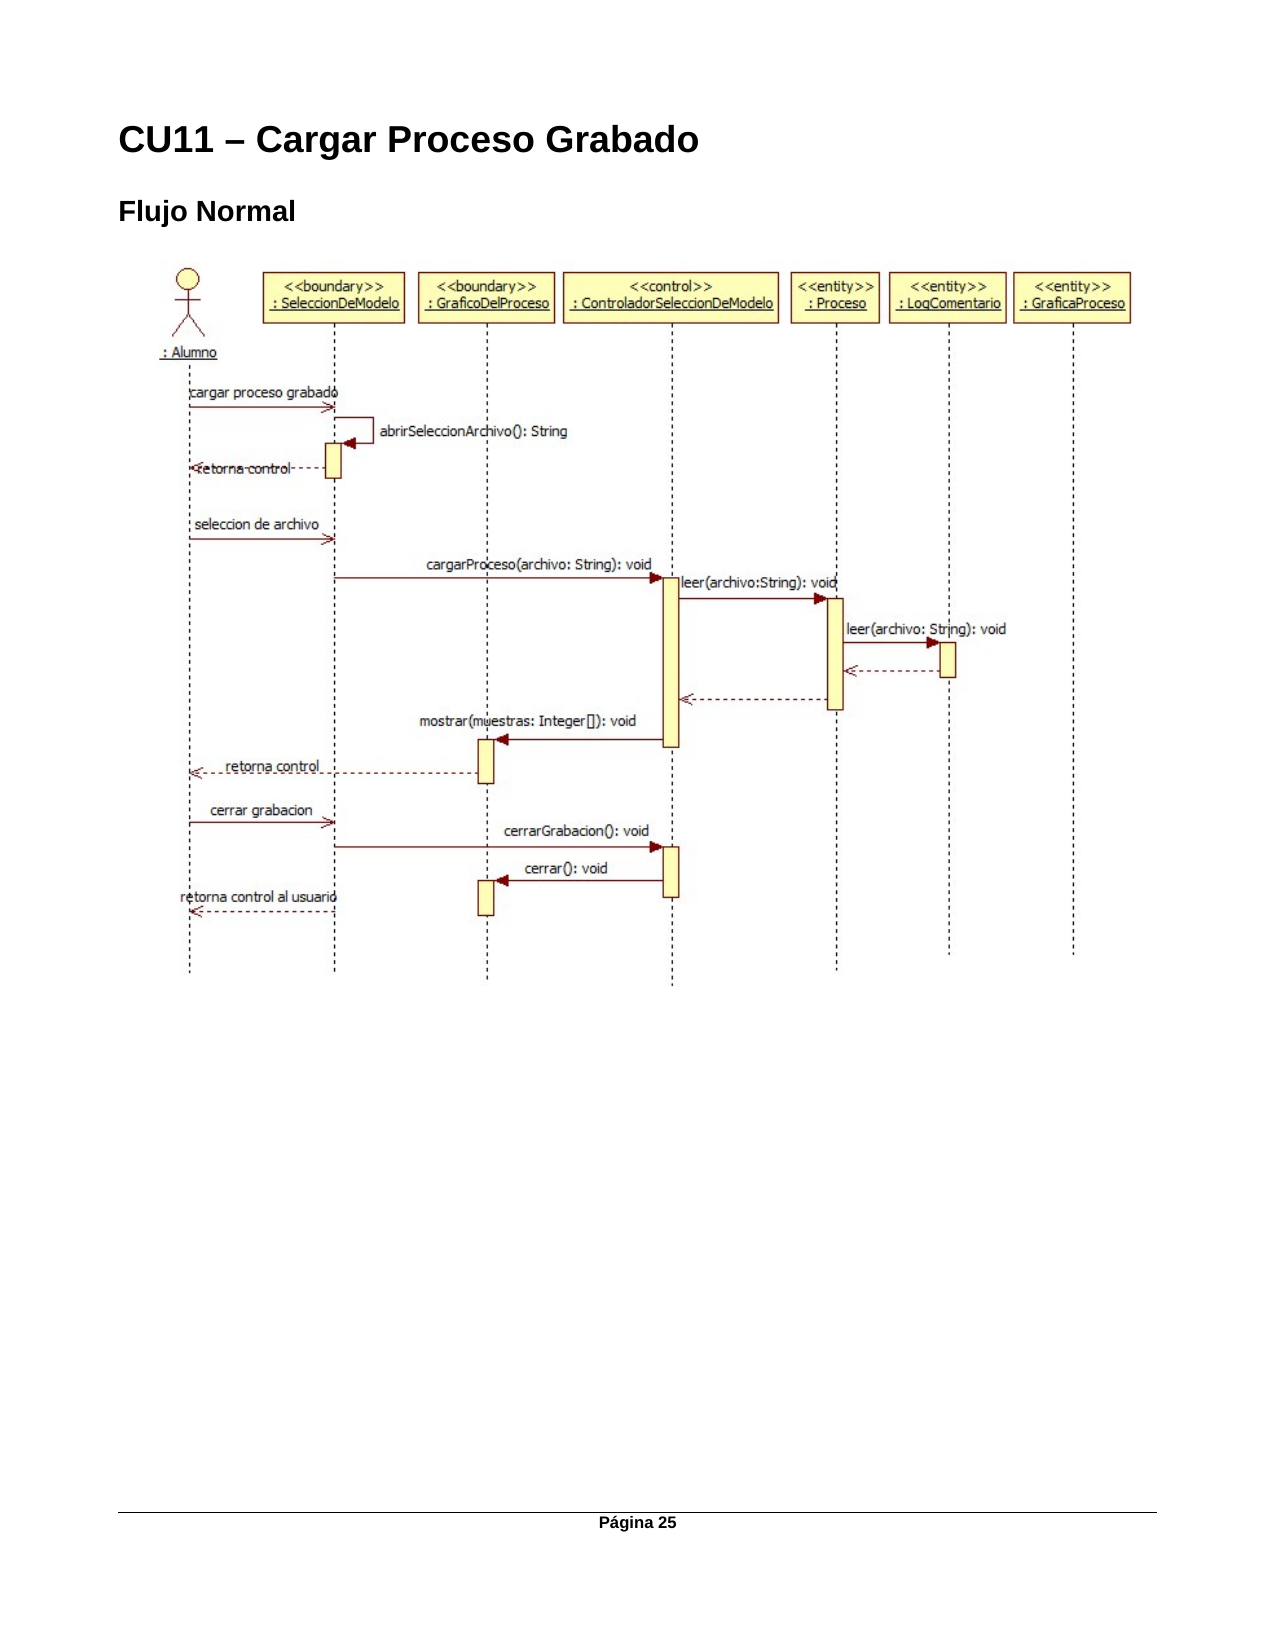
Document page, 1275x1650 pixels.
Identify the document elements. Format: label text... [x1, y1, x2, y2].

subtitle Flujo Normal [118, 195, 1157, 228]
subtitle CU11 – Cargar Proceso Grabado [118, 118, 1157, 160]
picture [118, 241, 1157, 1012]
